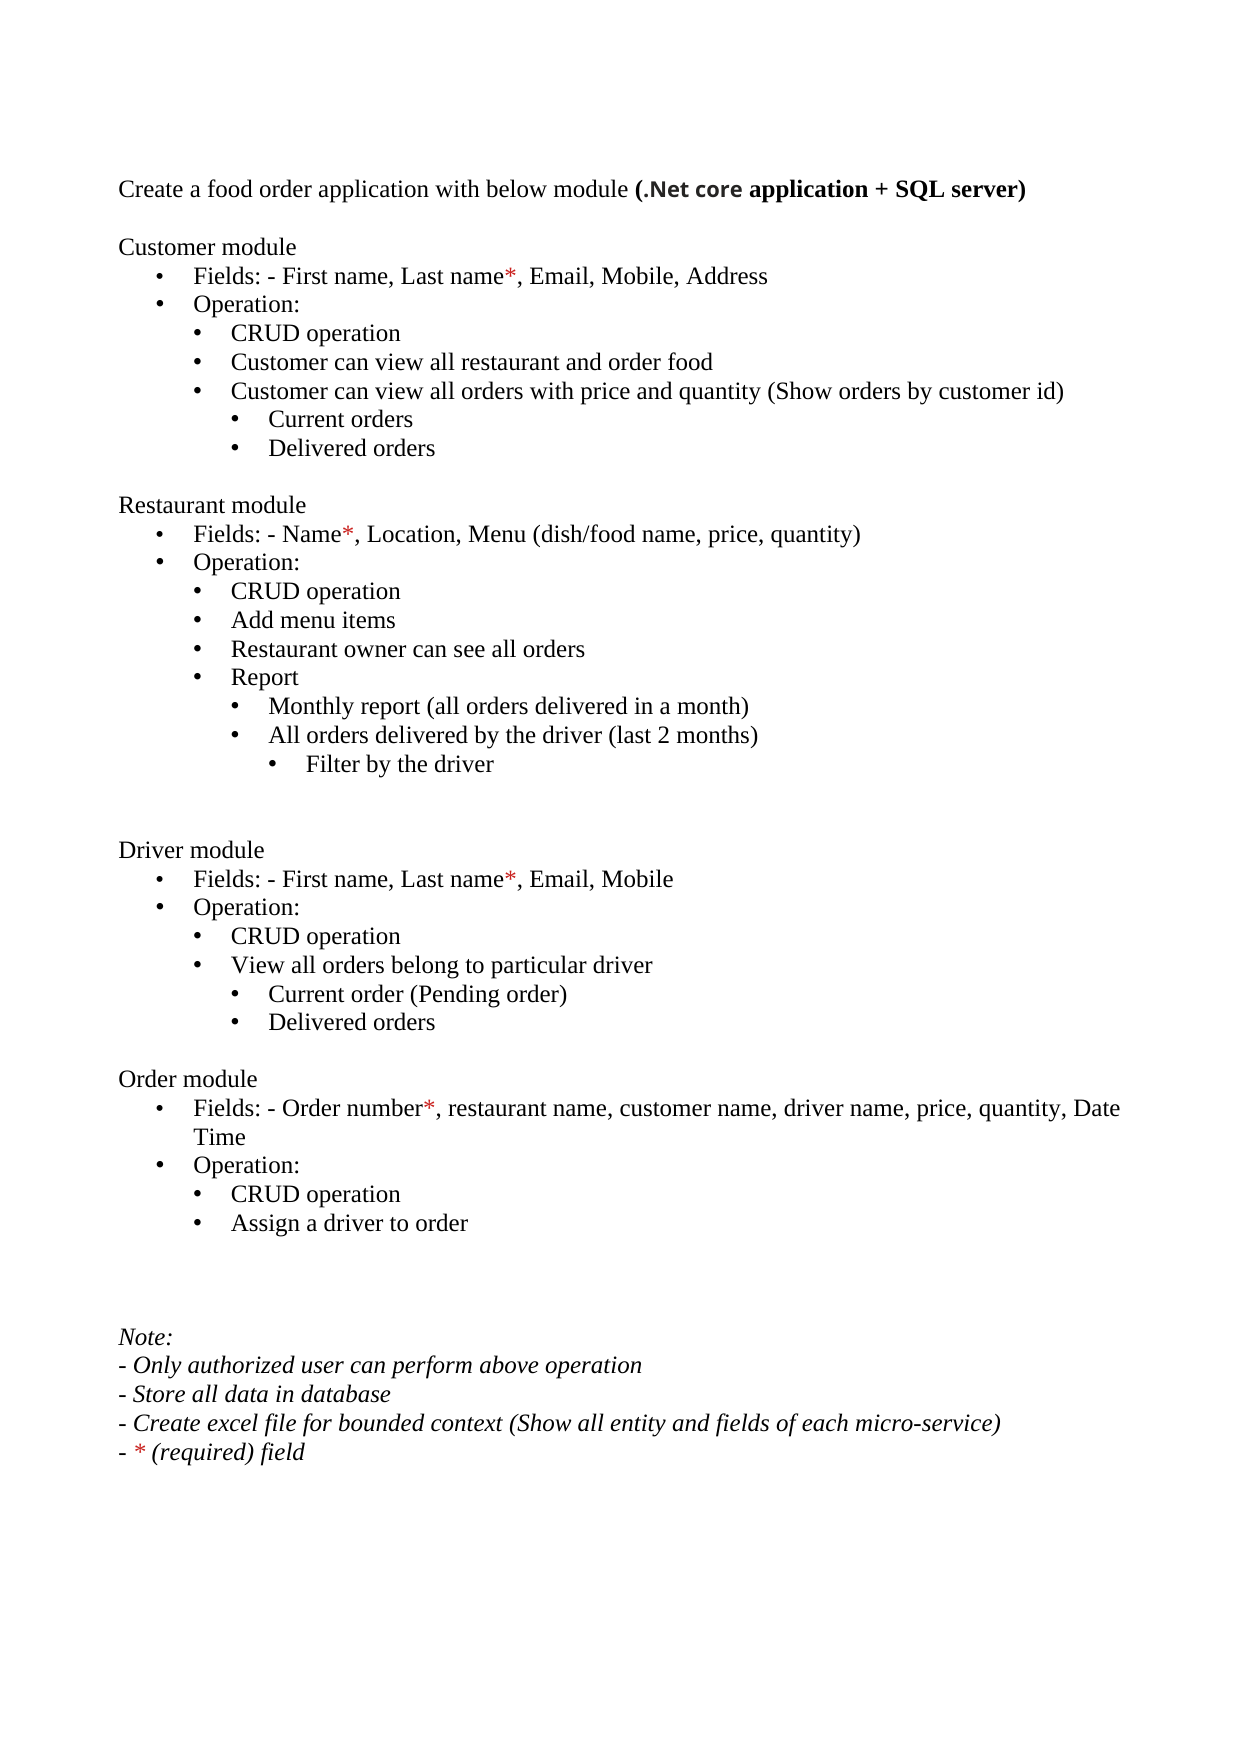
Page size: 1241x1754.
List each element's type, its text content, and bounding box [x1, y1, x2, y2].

list CRUD operation [193, 318, 1122, 347]
text Order module [118, 1064, 1122, 1093]
list Operation: [156, 1151, 1122, 1179]
list Delivered orders [231, 433, 1122, 462]
list Fields: - First name, Last name*, Email, Mobile [156, 864, 1122, 892]
text Customer module [118, 232, 1122, 261]
list Fields: - Name*, Location, Menu (dish/food name, price, quantity) [156, 519, 1122, 547]
list All orders delivered by the driver (last 2 months) [231, 720, 1122, 749]
list Current order (Pending order) [231, 979, 1122, 1007]
list Monthly report (all orders delivered in a month) [231, 691, 1122, 720]
list Current orders [231, 404, 1122, 433]
list Operation: [156, 892, 1122, 921]
list Report [193, 662, 1122, 691]
text Driver module [118, 835, 1122, 864]
list Fields: - First name, Last name*, Email, Mobile, Address [156, 261, 1122, 289]
list Operation: [156, 289, 1122, 318]
list CRUD operation [193, 576, 1122, 605]
list Customer can view all orders with price and quantity (Show orders by customer id) [193, 376, 1122, 404]
list Operation: [156, 547, 1122, 576]
text - Create excel file for bounded context (Show all entity and fields of each micro-service) - * (required) field [118, 1408, 1122, 1465]
text Restaurant module [118, 490, 1122, 519]
text - Store all data in database [118, 1379, 1122, 1408]
list CRUD operation [193, 921, 1122, 950]
list CRUD operation [193, 1179, 1122, 1208]
list View all orders belong to particular driver [193, 950, 1122, 979]
list Fields: - Order number*, restaurant name, customer name, driver name, price, quantity, Date Time [156, 1093, 1122, 1151]
list Filter by the driver [268, 749, 1122, 777]
text Create a food order application with below module (.Net core application + SQL server) [118, 174, 1122, 204]
list Restaurant owner can see all orders [193, 634, 1122, 662]
text Note: - Only authorized user can perform above operation [118, 1322, 1122, 1379]
list Customer can view all restaurant and order food [193, 347, 1122, 376]
list Assign a driver to order [193, 1208, 1122, 1237]
list Add menu items [193, 605, 1122, 634]
list Delivered orders [231, 1007, 1122, 1036]
